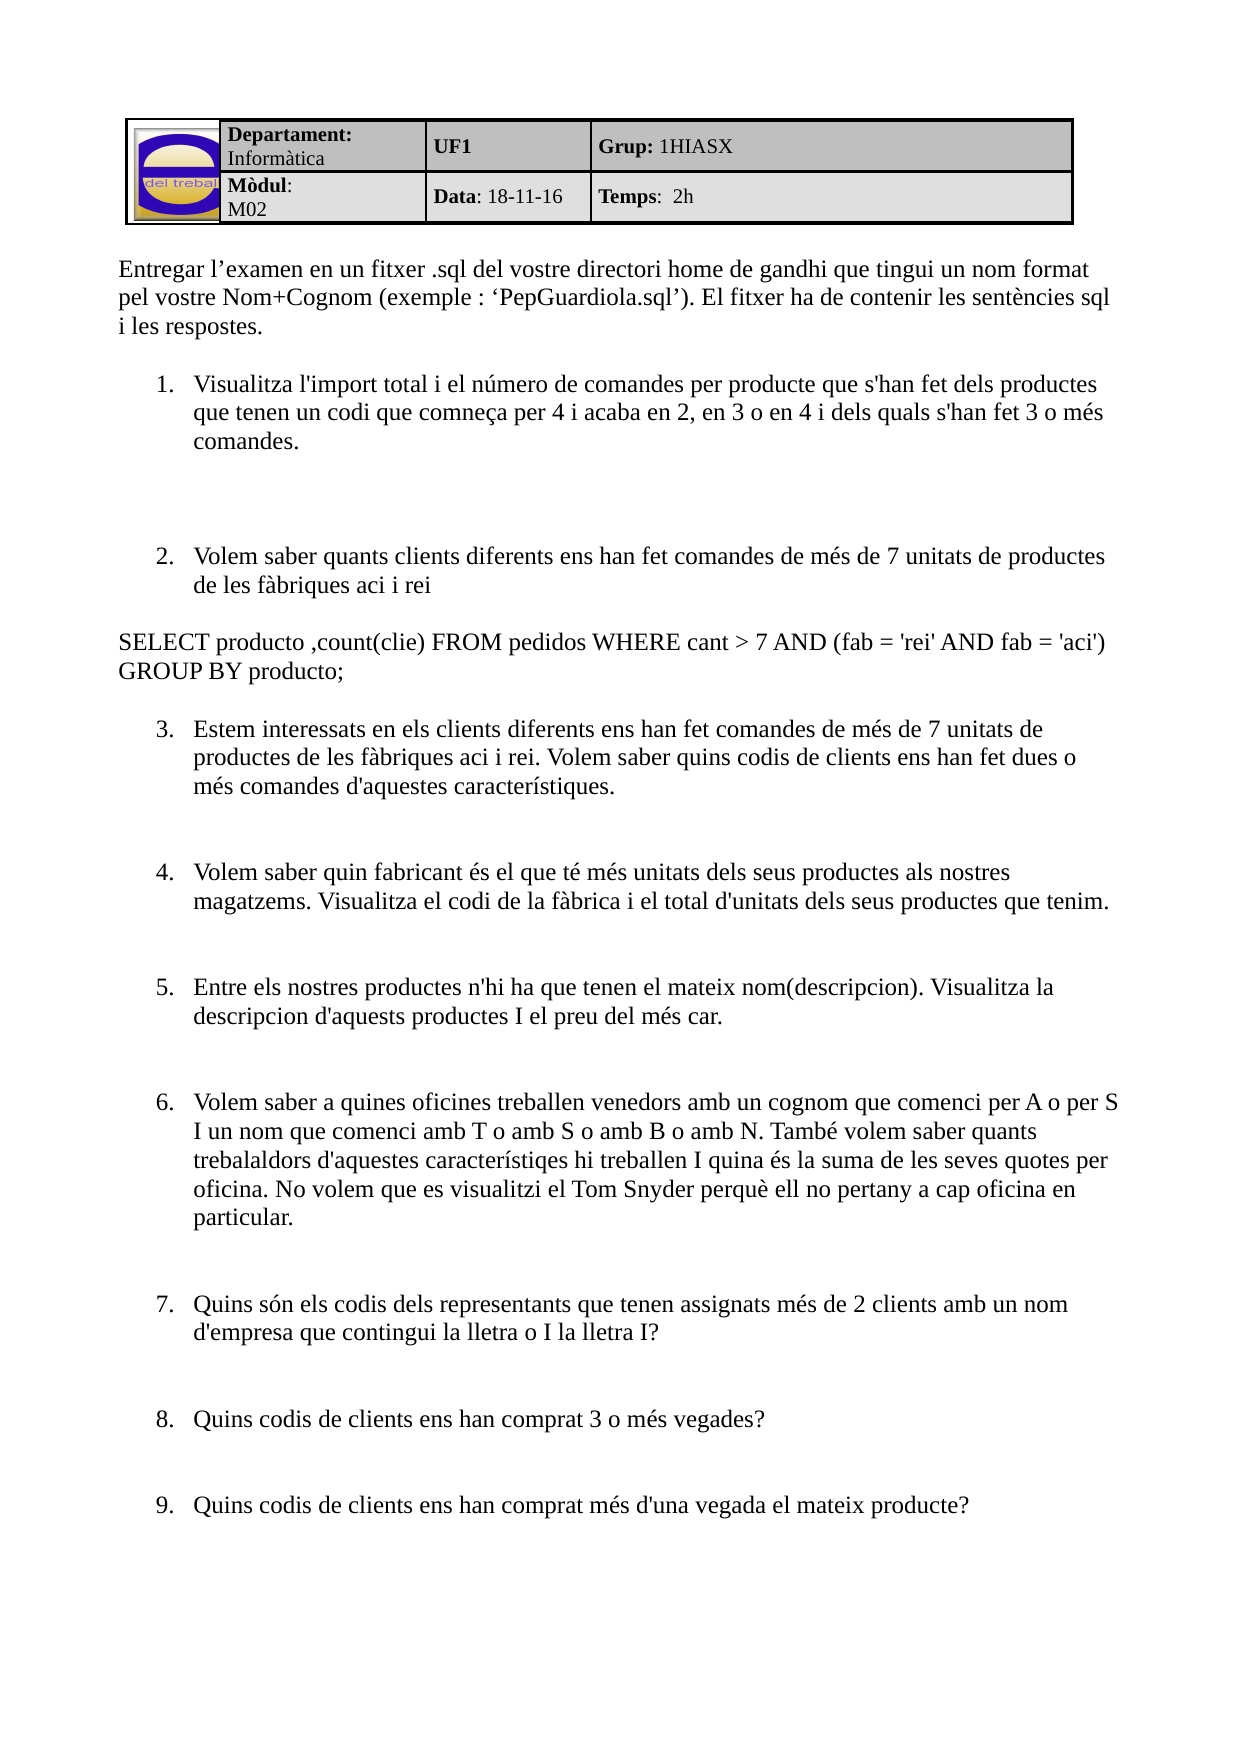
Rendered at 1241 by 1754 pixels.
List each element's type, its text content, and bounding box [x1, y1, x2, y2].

list Volem saber quin fabricant és el que té més unitats dels seus productes als nostres magatzems. Visualitza el codi de la fàbrica i el total d'unitats dels seus productes que tenim. [156, 857, 1122, 915]
subtitle Entregar l’examen en un fitxer .sql del vostre directori home de gandhi que tingui un nom format pel vostre Nom+Cognom (exemple : ‘PepGuardiola.sql’). El fitxer ha de contenir les sentències sql i les respostes. [118, 254, 1122, 340]
table_header Departament: Informàtica [221, 122, 425, 170]
list Estem interessats en els clients diferents ens han fet comandes de més de 7 unitats de productes de les fàbriques aci i rei. Volem saber quins codis de clients ens han fet dues o més comandes d'aquestes característiques. [156, 714, 1122, 800]
list Volem saber quants clients diferents ens han fet comandes de més de 7 unitats de productes de les fàbriques aci i rei [156, 541, 1122, 599]
table_header UF1 [427, 122, 590, 170]
table_cell Temps: 2h [592, 173, 1071, 221]
list Volem saber a quines oficines treballen venedors amb un cognom que comenci per A o per S I un nom que comenci amb T o amb S o amb B o amb N. També volem saber quants trebalaldors d'aquestes característiqes hi treballen I quina és la suma de les seves quotes per oficina. No volem que es visualitzi el Tom Snyder perquè ell no pertany a cap oficina en particular. [156, 1087, 1122, 1231]
list Entre els nostres productes n'hi ha que tenen el mateix nom(descripcion). Visualitza la descripcion d'aquests productes I el preu del més car. [156, 972, 1122, 1030]
list Quins codis de clients ens han comprat 3 o més vegades? [156, 1404, 1122, 1432]
subtitle Visualitza l'import total i el número de comandes per producte que s'han fet dels productes que tenen un codi que comneça per 4 i acaba en 2, en 3 o en 4 i dels quals s'han fet 3 o més comandes. [156, 369, 1122, 455]
table_header [128, 120, 219, 223]
table_header Grup: 1HIASX [592, 122, 1071, 170]
list Quins són els codis dels representants que tenen assignats més de 2 clients amb un nom d'empresa que contingui la lletra o I la lletra I? [156, 1289, 1122, 1346]
text SELECT producto ,count(clie) FROM pedidos WHERE cant > 7 AND (fab = 'rei' AND fab = 'aci') GROUP BY producto; [118, 627, 1122, 685]
table_cell Mòdul: M02 [221, 173, 425, 221]
list Quins codis de clients ens han comprat més d'una vegada el mateix producte? [156, 1490, 1122, 1519]
table_cell Data: 18-11-16 [427, 173, 590, 221]
picture [133, 128, 219, 221]
